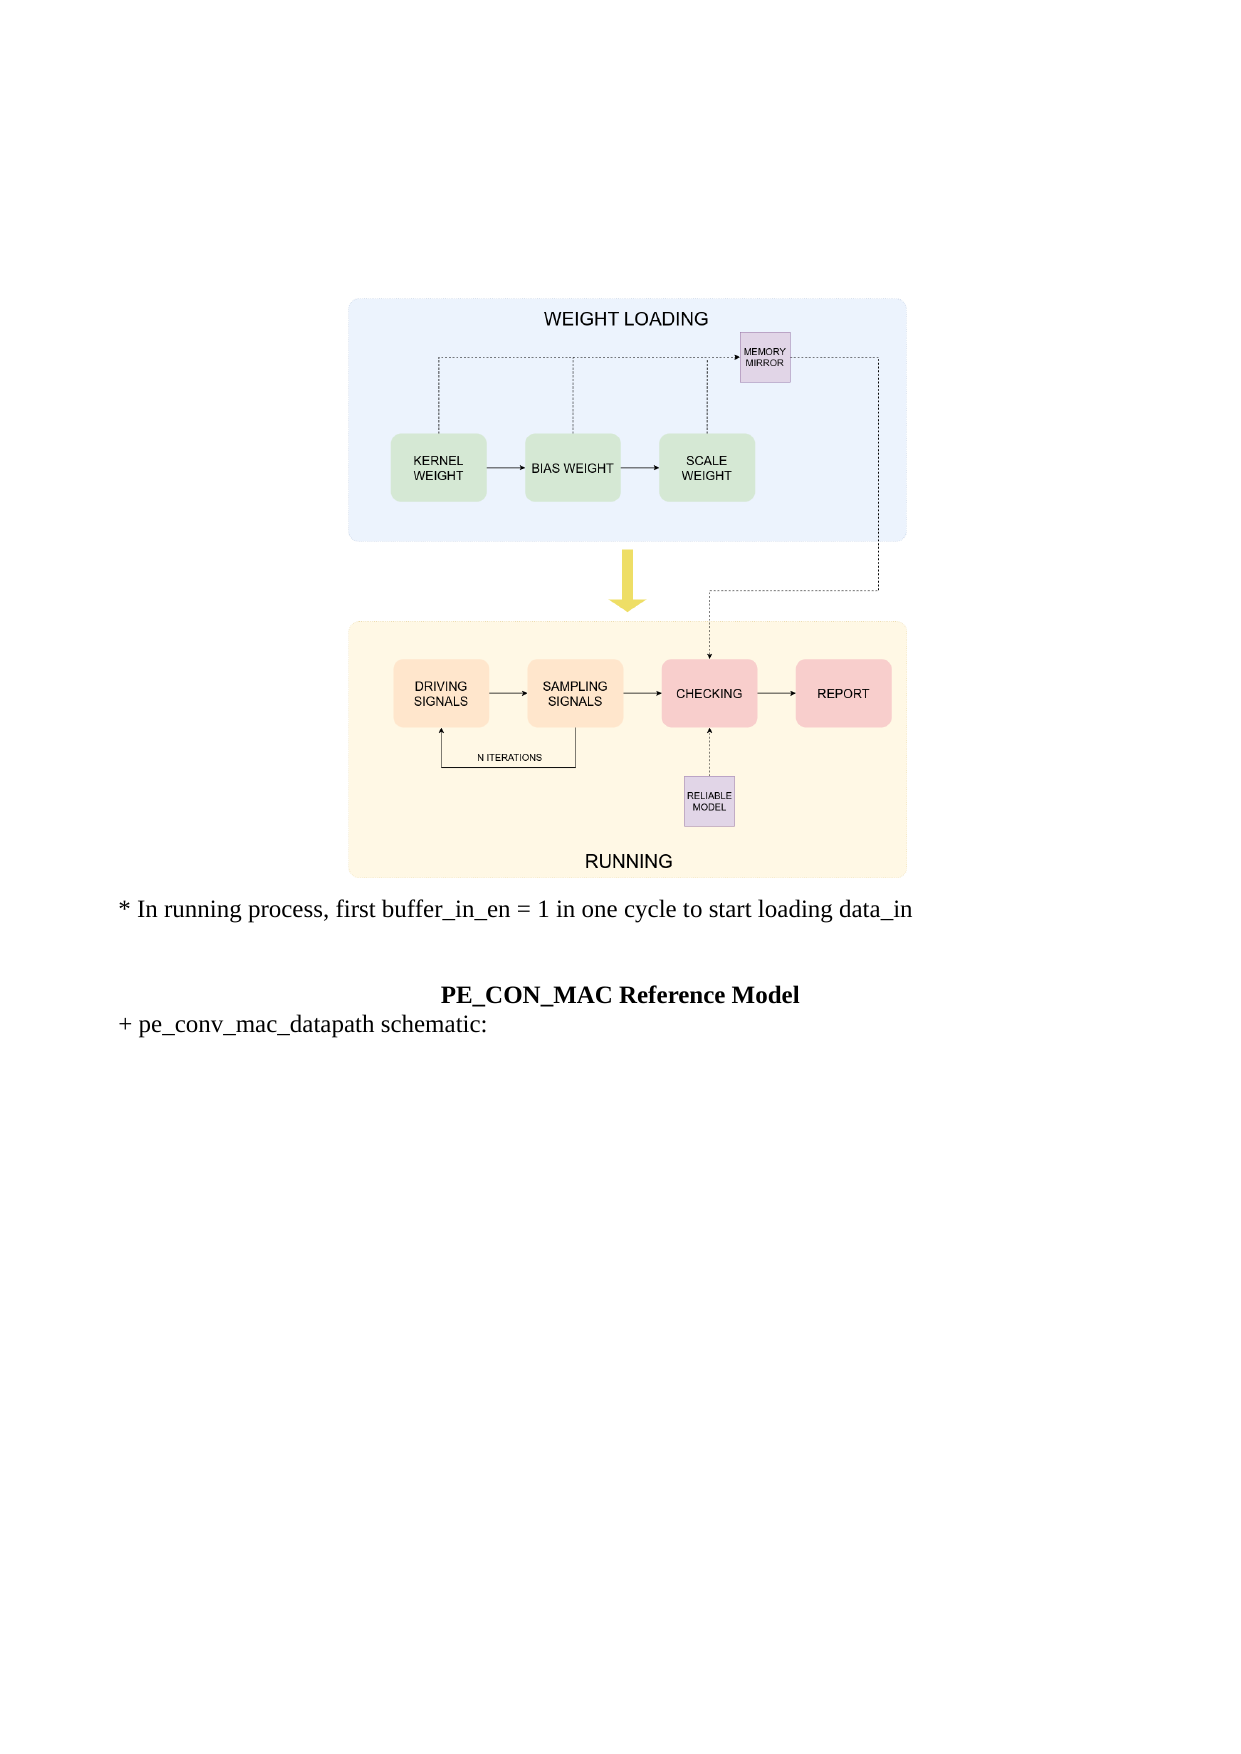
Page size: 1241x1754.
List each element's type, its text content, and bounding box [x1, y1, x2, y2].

text * In running process, first buffer_in_en = 1 in one cycle to start loading data_in [118, 894, 1122, 923]
text PE_CON_MAC Reference Model [118, 981, 1122, 1009]
text + pe_conv_mac_datapath schematic: [118, 1009, 1122, 1038]
picture [342, 292, 913, 884]
